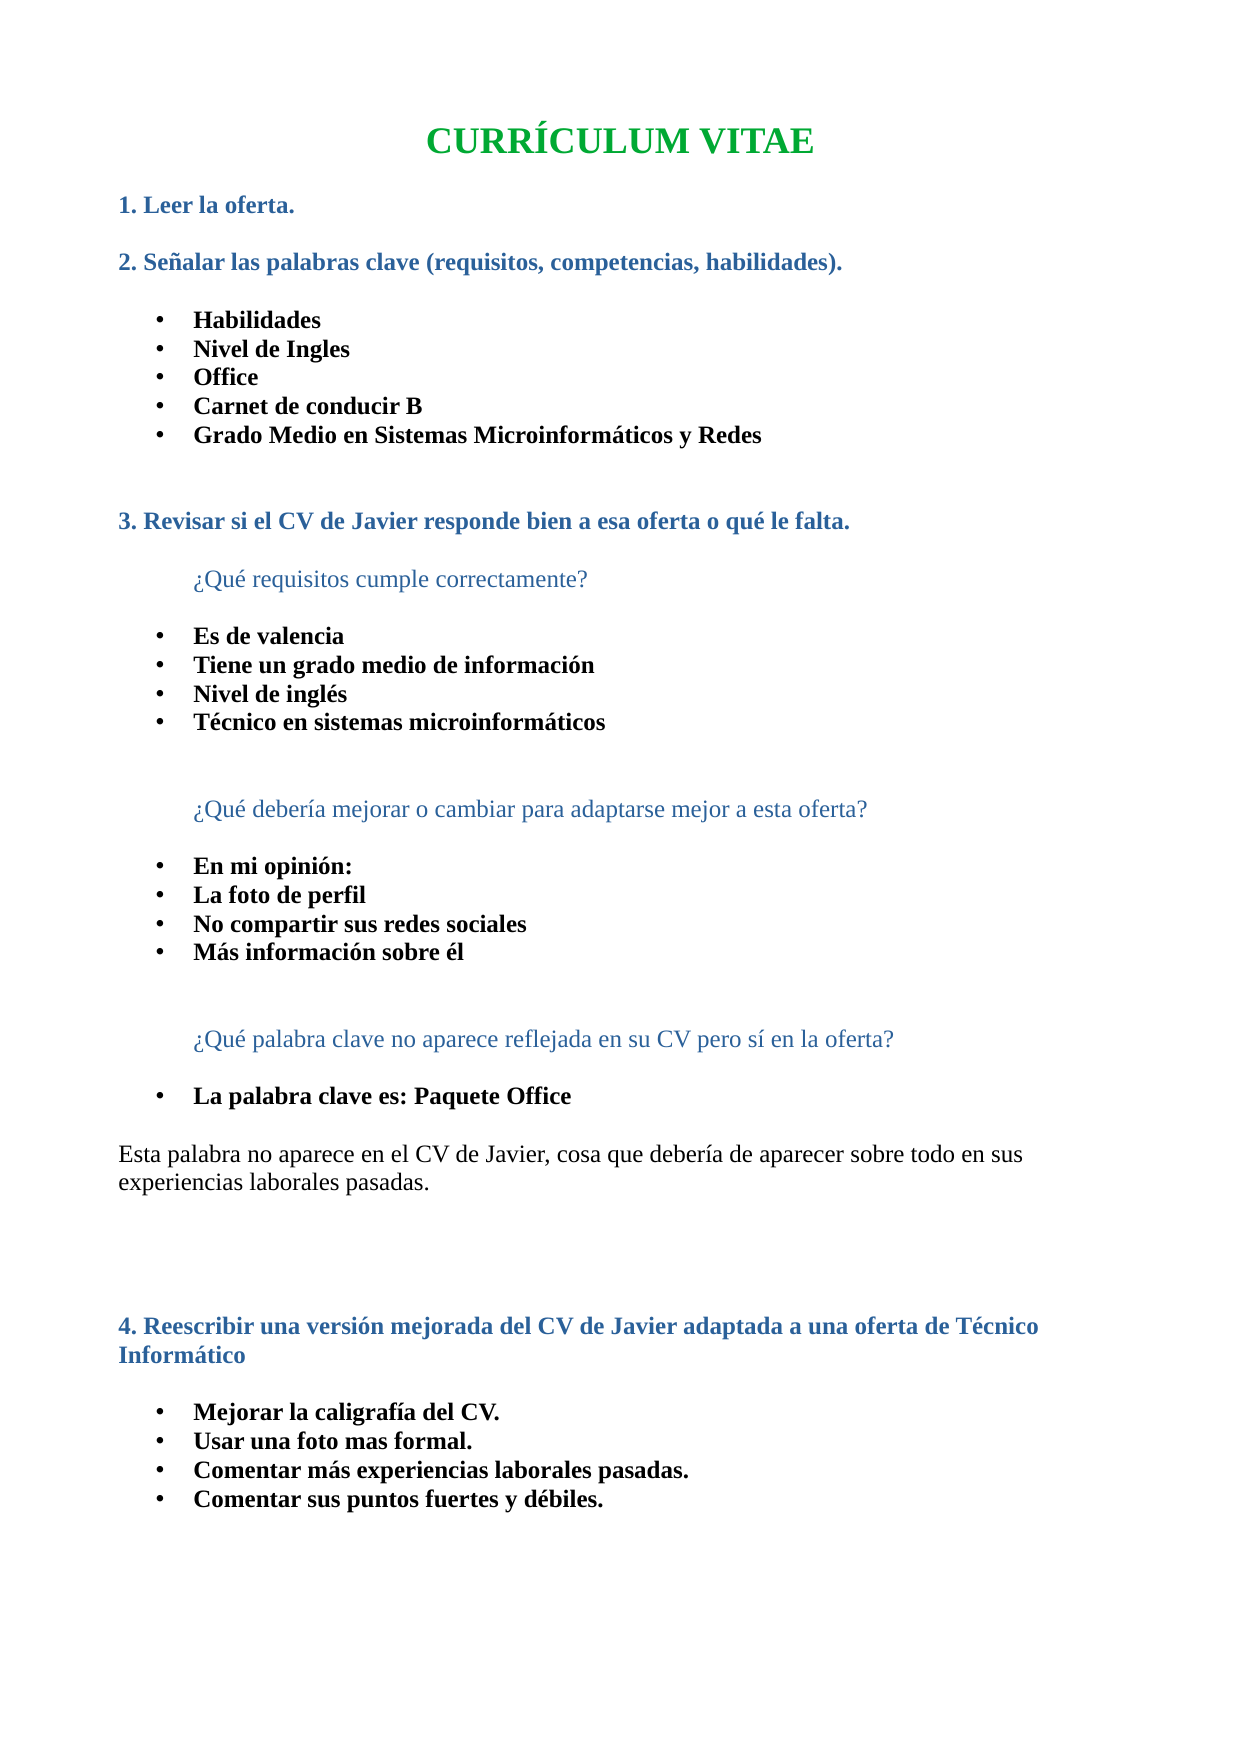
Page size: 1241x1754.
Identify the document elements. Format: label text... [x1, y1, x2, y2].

list ¿Qué palabra clave no aparece reflejada en su CV pero sí en la oferta? [156, 1024, 1122, 1052]
list Es de valencia [156, 621, 1122, 650]
list ¿Qué requisitos cumple correctamente? [156, 564, 1122, 592]
list La palabra clave es: Paquete Office [156, 1081, 1122, 1110]
list No compartir sus redes sociales [156, 909, 1122, 937]
list Nivel de Ingles [156, 334, 1122, 362]
text 2. Señalar las palabras clave (requisitos, competencias, habilidades). [118, 247, 1122, 276]
list Tiene un grado medio de información [156, 650, 1122, 679]
list En mi opinión: [156, 851, 1122, 880]
text 3. Revisar si el CV de Javier responde bien a esa oferta o qué le falta. [118, 506, 1122, 535]
text Esta palabra no aparece en el CV de Javier, cosa que debería de aparecer sobre todo en sus experiencias laborales pasadas. [118, 1139, 1122, 1196]
list Habilidades [156, 305, 1122, 334]
list Carnet de conducir B [156, 391, 1122, 420]
list Nivel de inglés [156, 679, 1122, 707]
list Grado Medio en Sistemas Microinformáticos y Redes [156, 420, 1122, 449]
list La foto de perfil [156, 880, 1122, 909]
list Usar una foto mas formal. [156, 1426, 1122, 1455]
text 4. Reescribir una versión mejorada del CV de Javier adaptada a una oferta de Técnico Informático [118, 1311, 1122, 1369]
text CURRÍCULUM VITAE [118, 118, 1122, 161]
list Comentar sus puntos fuertes y débiles. [156, 1484, 1122, 1512]
list ¿Qué debería mejorar o cambiar para adaptarse mejor a esta oferta? [156, 794, 1122, 822]
list Office [156, 362, 1122, 391]
list Mejorar la caligrafía del CV. [156, 1397, 1122, 1426]
list Técnico en sistemas microinformáticos [156, 707, 1122, 736]
text 1. Leer la oferta. [118, 190, 1122, 219]
list Comentar más experiencias laborales pasadas. [156, 1455, 1122, 1484]
list Más información sobre él [156, 937, 1122, 966]
